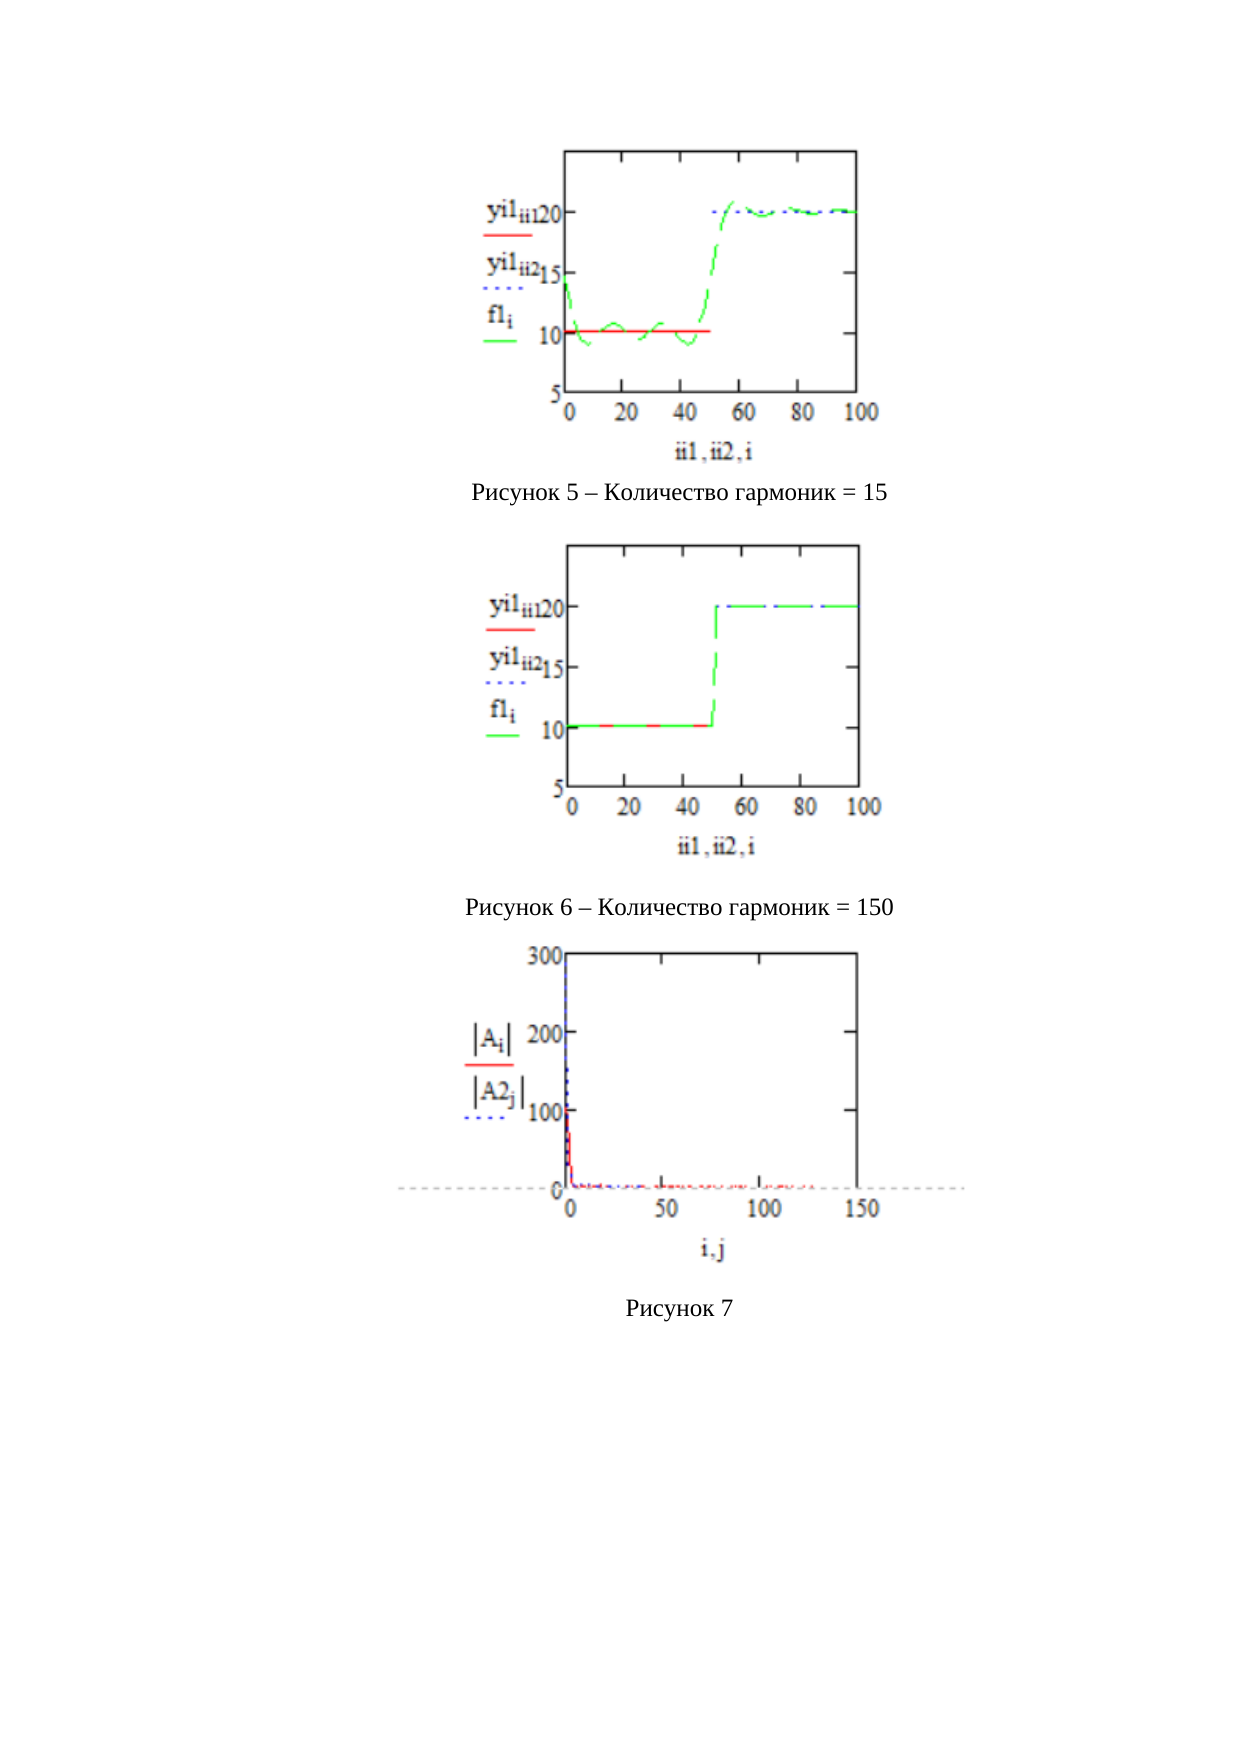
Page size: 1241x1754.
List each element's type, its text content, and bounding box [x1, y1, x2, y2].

text Рисунок 7 [177, 1293, 1152, 1322]
text Рисунок 6 – Количество гармоник = 150 [177, 892, 1152, 921]
text Рисунок 5 – Количество гармоник = 15 [177, 477, 1152, 506]
